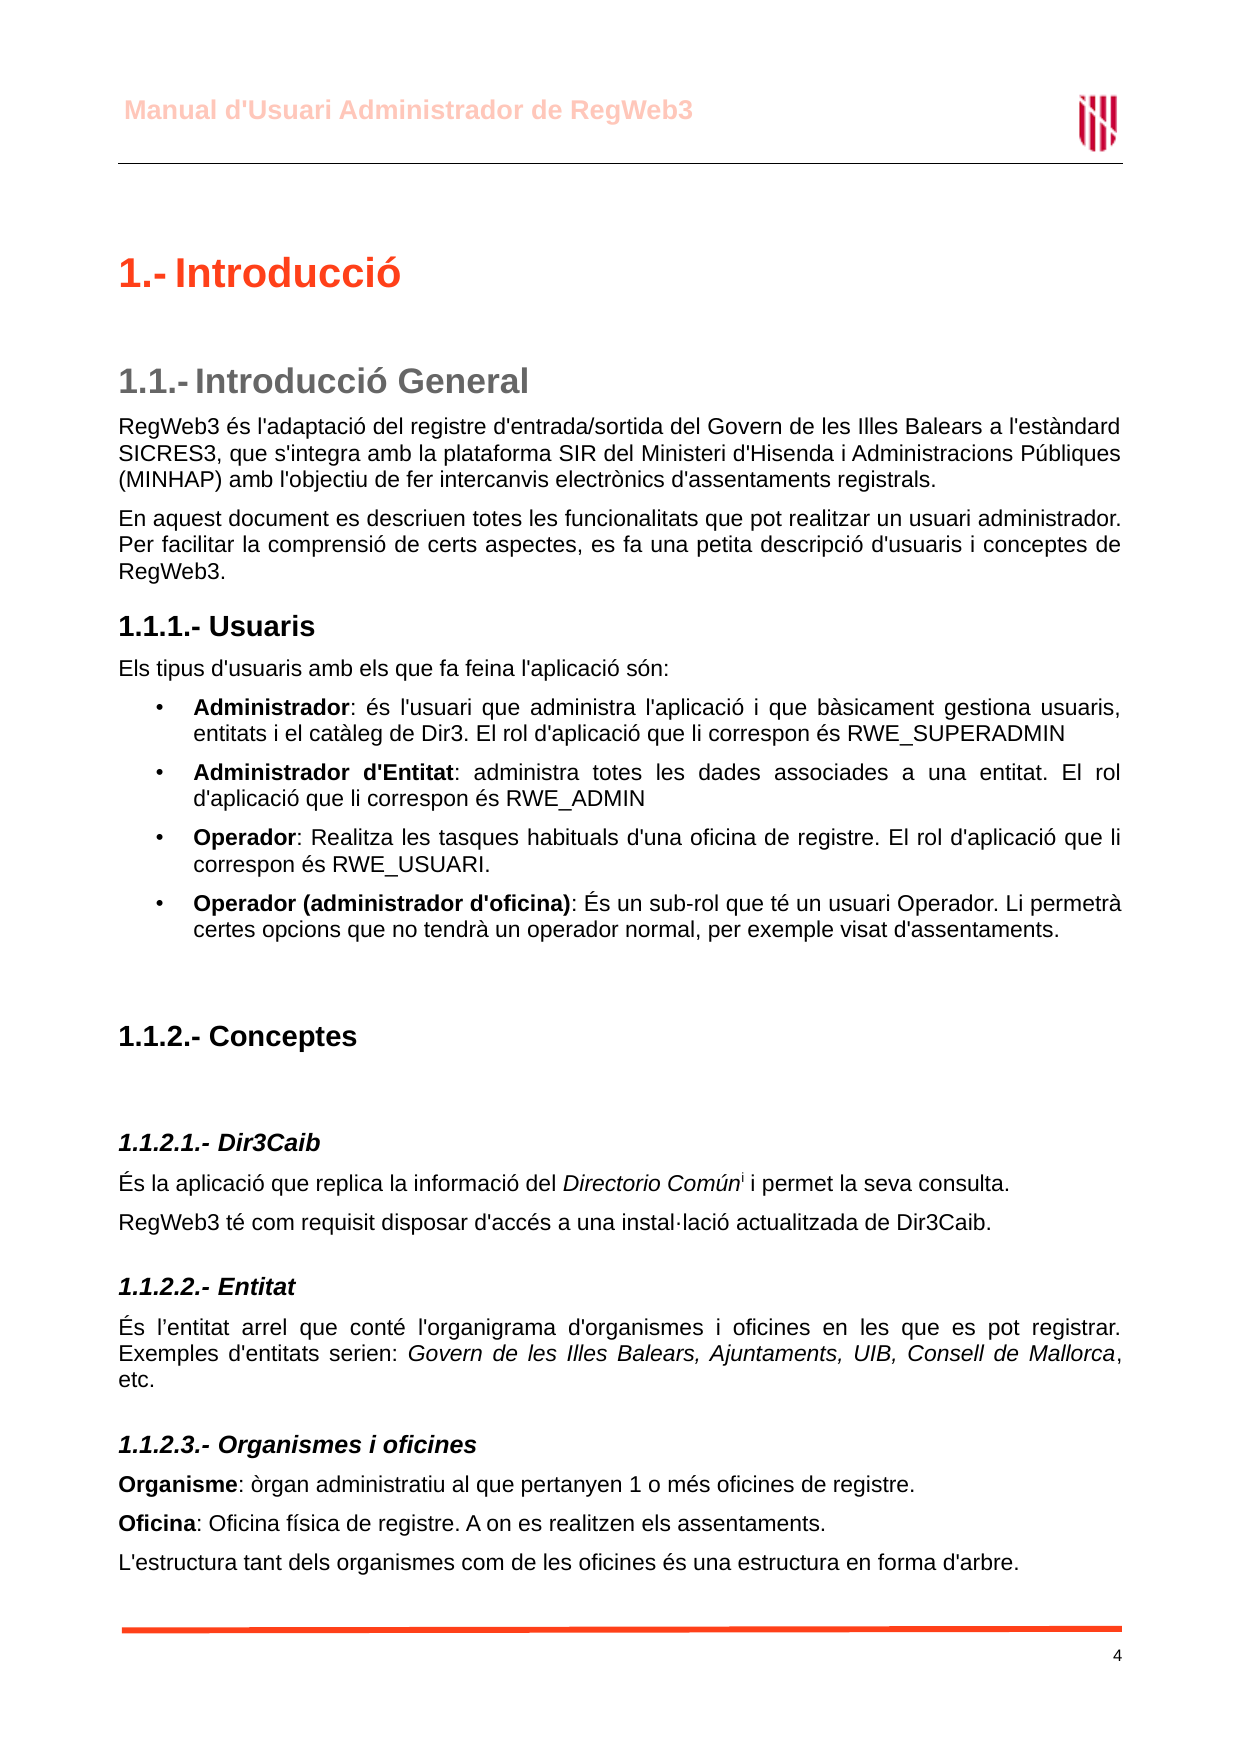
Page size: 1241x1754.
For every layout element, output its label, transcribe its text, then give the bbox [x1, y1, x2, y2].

subtitle Organismes i oficines [118, 1430, 1122, 1459]
subtitle Entitat [118, 1272, 1122, 1301]
text RegWeb3 té com requisit disposar d'accés a una instal·lació actualitzada de Dir3Caib. [118, 1208, 1122, 1235]
text Organisme: òrgan administratiu al que pertanyen 1 o més oficines de registre. [118, 1471, 1122, 1498]
text Els tipus d'usuaris amb els que fa feina l'aplicació són: [118, 655, 1122, 681]
subtitle Usuaris [118, 609, 1122, 642]
text L'estructura tant dels organismes com de les oficines és una estructura en forma d'arbre. [118, 1549, 1122, 1576]
subtitle Introducció [118, 248, 1122, 296]
list Operador: Realitza les tasques habituals d'una oficina de registre. El rol d'aplicació que li correspon és RWE_USUARI. [156, 824, 1122, 877]
picture [1075, 92, 1118, 156]
text Oficina: Oficina física de registre. A on es realitzen els assentaments. [118, 1510, 1122, 1537]
list Administrador: és l'usuari que administra l'aplicació i que bàsicament gestiona usuaris, entitats i el catàleg de Dir3. El rol d'aplicació que li correspon és RWE_SUPERADMIN [156, 694, 1122, 747]
text És l’entitat arrel que conté l'organigrama d'organismes i oficines en les que es pot registrar. Exemples d'entitats serien: Govern de les Illes Balears, Ajuntaments, UIB, Consell de Mallorca, etc. [118, 1314, 1122, 1393]
subtitle Dir3Caib [118, 1128, 1122, 1157]
subtitle Introducció General [118, 360, 1122, 401]
list Administrador d'Entitat: administra totes les dades associades a una entitat. El rol d'aplicació que li correspon és RWE_ADMIN [156, 759, 1122, 812]
list Operador (administrador d'oficina): És un sub-rol que té un usuari Operador. Li permetrà certes opcions que no tendrà un operador normal, per exemple visat d'assentaments. [156, 889, 1122, 942]
subtitle Conceptes [118, 1018, 1122, 1052]
text RegWeb3 és l'adaptació del registre d'entrada/sortida del Govern de les Illes Balears a l'estàndard SICRES3, que s'integra amb la plataforma SIR del Ministeri d'Hisenda i Administracions Públiques (MINHAP) amb l'objectiu de fer intercanvis electrònics d'assentaments registrals. [118, 413, 1122, 492]
text És la aplicació que replica la informació del Directorio Común i permet la seva consulta. [118, 1170, 1122, 1196]
text En aquest document es descriuen totes les funcionalitats que pot realitzar un usuari administrador. Per facilitar la comprensió de certs aspectes, es fa una petita descripció d'usuaris i conceptes de RegWeb3. [118, 505, 1122, 584]
